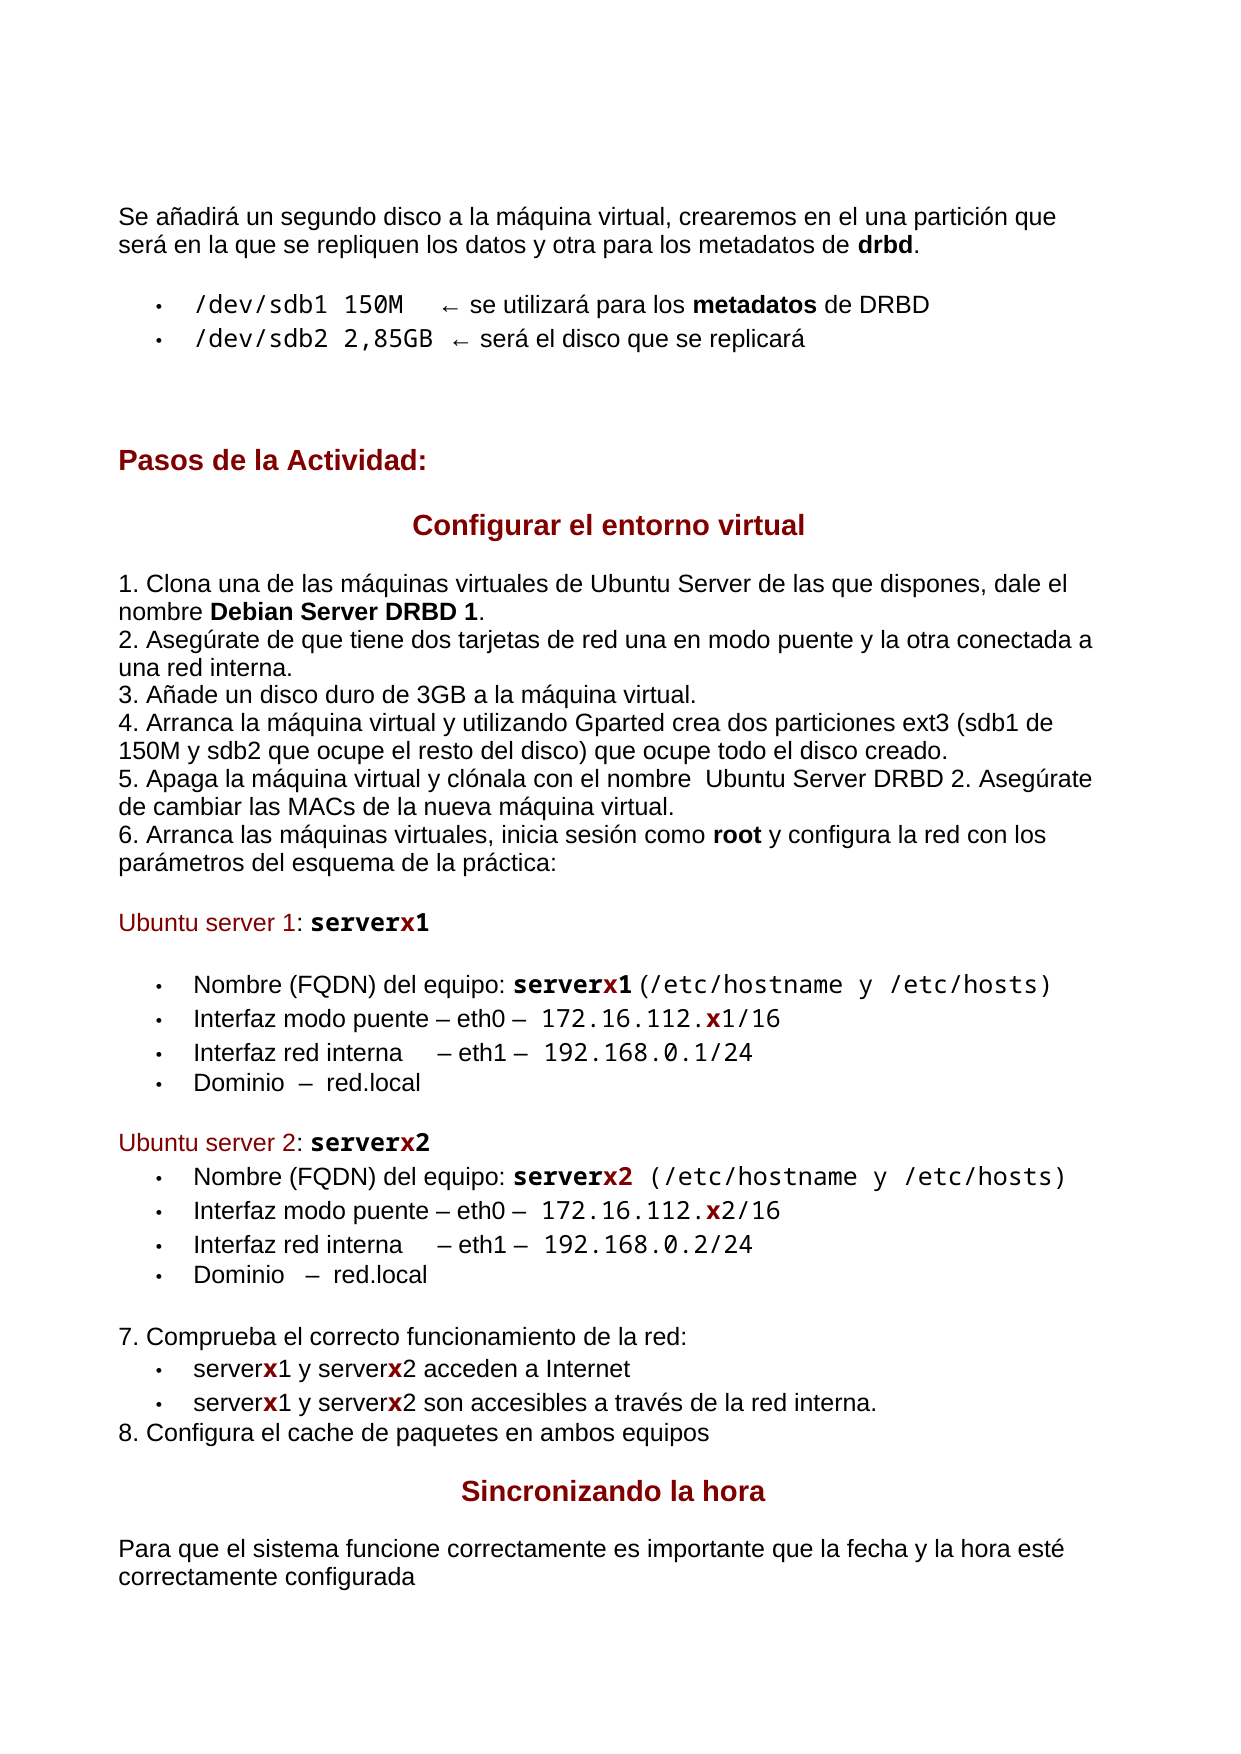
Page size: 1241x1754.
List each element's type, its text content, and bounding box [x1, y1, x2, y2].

text 7. Comprueba el correcto funcionamiento de la red: [118, 1323, 1108, 1351]
text 5. Apaga la máquina virtual y clónala con el nombre Ubuntu Server DRBD 2. Asegúrate de cambiar las MACs de la nueva máquina virtual. [118, 765, 1108, 821]
text 8. Configura el cache de paquetes en ambos equipos [118, 1419, 1108, 1447]
list Interfaz red interna – eth1 – 192.168.0.1/24 [156, 1035, 1108, 1069]
list Dominio – red.local [156, 1069, 1108, 1097]
list /dev/sdb2 2,85GB ← será el disco que se replicará [156, 321, 1108, 355]
text Pasos de la Actividad: [118, 444, 1108, 477]
text 4. Arranca la máquina virtual y utilizando Gparted crea dos particiones ext3 (sdb1 de 150M y sdb2 que ocupe el resto del disco) que ocupe todo el disco creado. [118, 709, 1108, 765]
list Interfaz modo puente – eth0 – 172.16.112.x2/16 [156, 1193, 1108, 1227]
list Dominio – red.local [156, 1261, 1108, 1289]
list /dev/sdb1 150M ← se utilizará para los metadatos de DRBD [156, 287, 1108, 321]
list serverx1 y serverx2 acceden a Internet [156, 1351, 1108, 1385]
list Nombre (FQDN) del equipo: serverx2 (/etc/hostname y /etc/hosts) [156, 1159, 1108, 1193]
text Se añadirá un segundo disco a la máquina virtual, crearemos en el una partición que será en la que se repliquen los datos y otra para los metadatos de drbd. [118, 203, 1108, 259]
text Ubuntu server 2: serverx2 [118, 1125, 1108, 1159]
list Interfaz red interna – eth1 – 192.168.0.2/24 [156, 1227, 1108, 1261]
text Ubuntu server 1: serverx1 [118, 905, 1108, 939]
text 3. Añade un disco duro de 3GB a la máquina virtual. [118, 681, 1108, 709]
text 2. Asegúrate de que tiene dos tarjetas de red una en modo puente y la otra conectada a una red interna. [118, 626, 1108, 681]
text Sincronizando la hora [118, 1475, 1108, 1507]
list Interfaz modo puente – eth0 – 172.16.112.x1/16 [156, 1001, 1108, 1035]
text Configurar el entorno virtual [118, 509, 1108, 542]
text Para que el sistema funcione correctamente es importante que la fecha y la hora esté correctamente configurada [118, 1535, 1108, 1591]
text 1. Clona una de las máquinas virtuales de Ubuntu Server de las que dispones, dale el nombre Debian Server DRBD 1. [118, 570, 1108, 626]
text 6. Arranca las máquinas virtuales, inicia sesión como root y configura la red con los parámetros del esquema de la práctica: [118, 821, 1108, 877]
list serverx1 y serverx2 son accesibles a través de la red interna. [156, 1385, 1108, 1419]
list Nombre (FQDN) del equipo: serverx1 (/etc/hostname y /etc/hosts) [156, 967, 1108, 1001]
